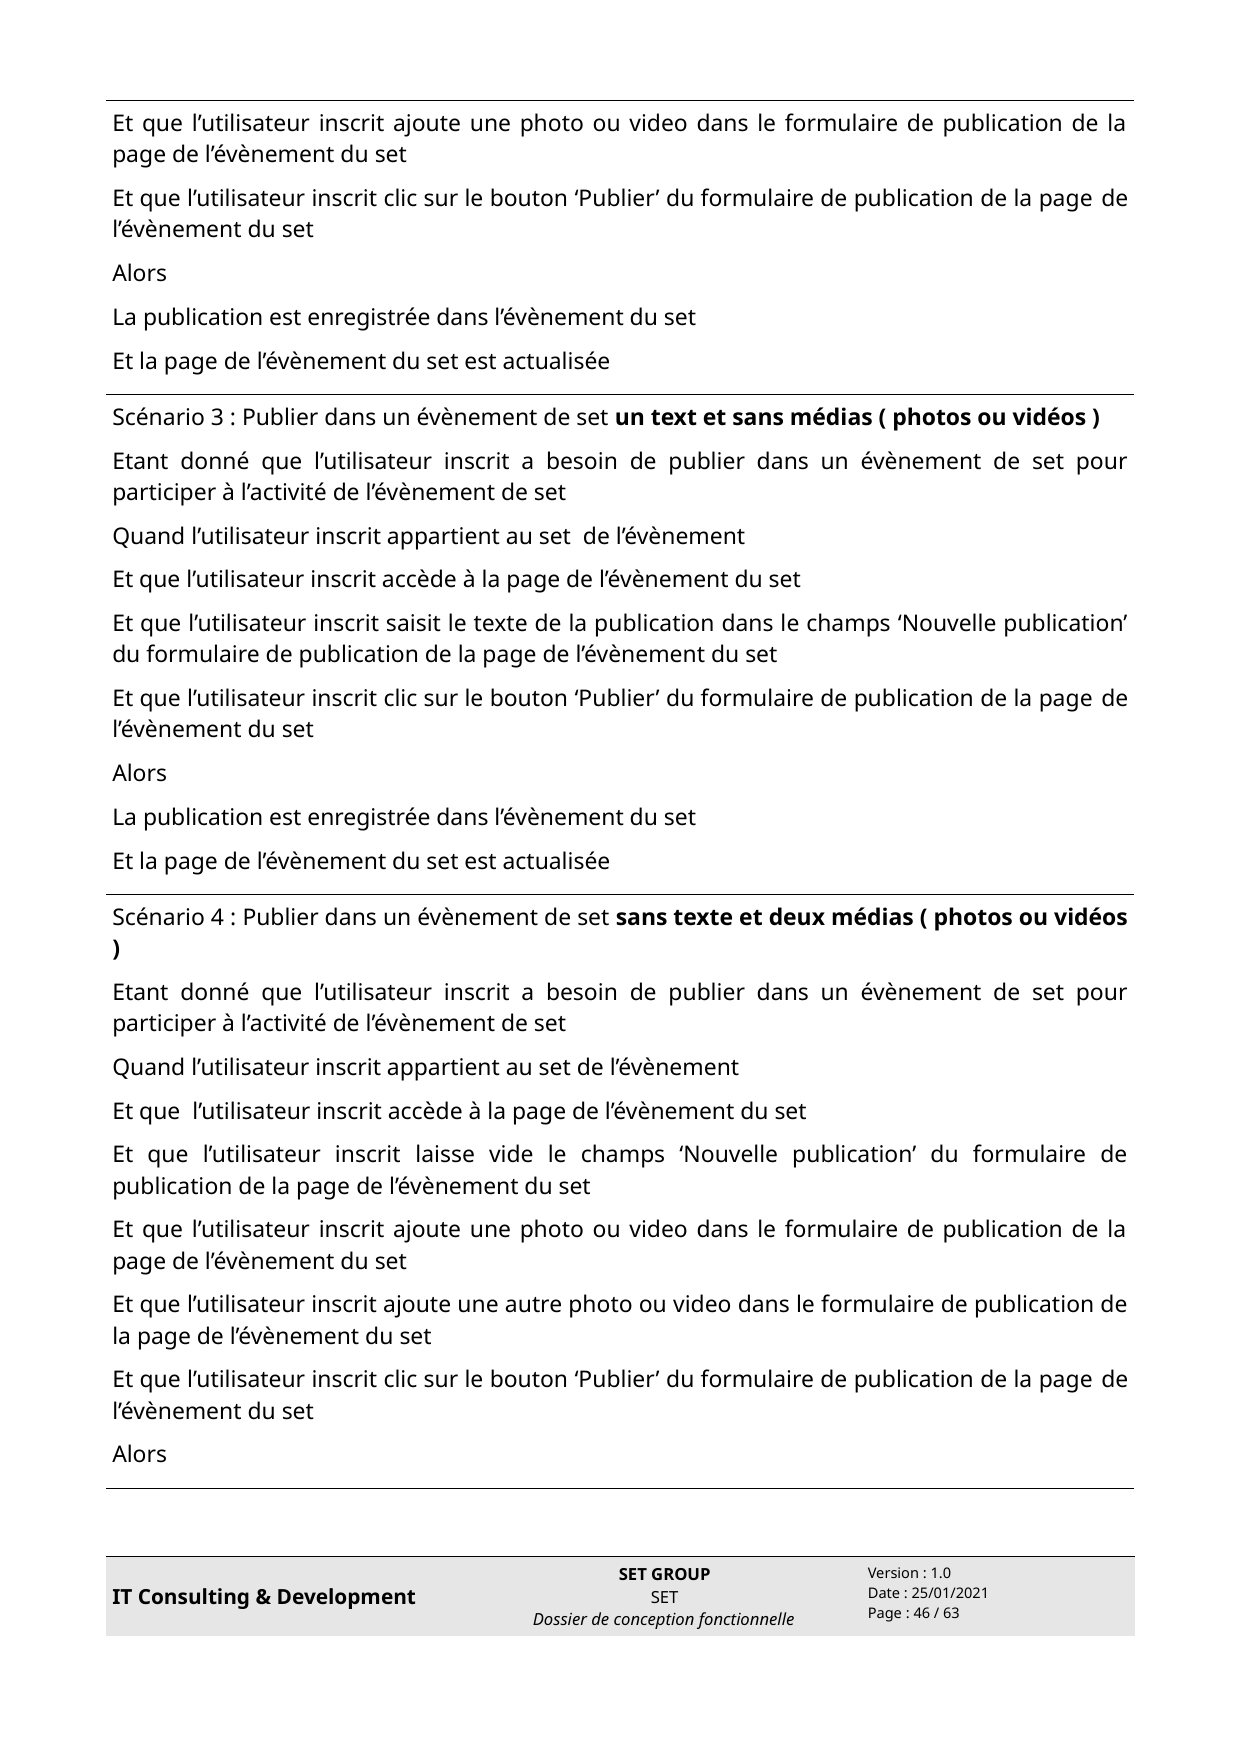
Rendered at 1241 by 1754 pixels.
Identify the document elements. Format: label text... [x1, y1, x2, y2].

table_cell Scénario 3 : Publier dans un évènement de set un text et sans médias ( photos ou vidéos ) Etant donné que l’utilisateur inscrit a besoin de publier dans un évènement de set pour participer à l’activité de l’évènement de set Quand l’utilisateur inscrit appartient au set de l’évènement Et que l’utilisateur inscrit accède à la page de l’évènement du set Et que l’utilisateur inscrit saisit le texte de la publication dans le champs ‘Nouvelle publication’ du formulaire de publication de la page de l’évènement du set Et que l’utilisateur inscrit clic sur le bouton ‘Publier’ du formulaire de publication de la page de l’évènement du set Alors La publication est enregistrée dans l’évènement du set Et la page de l’évènement du set est actualisée [106, 395, 1134, 894]
table_cell Scénario 4 : Publier dans un évènement de set sans texte et deux médias ( photos ou vidéos ) Etant donné que l’utilisateur inscrit a besoin de publier dans un évènement de set pour participer à l’activité de l’évènement de set Quand l’utilisateur inscrit appartient au set de l’évènement Et que l’utilisateur inscrit accède à la page de l’évènement du set Et que l’utilisateur inscrit laisse vide le champs ‘Nouvelle publication’ du formulaire de publication de la page de l’évènement du set Et que l’utilisateur inscrit ajoute une photo ou video dans le formulaire de publication de la page de l’évènement du set Et que l’utilisateur inscrit ajoute une autre photo ou video dans le formulaire de publication de la page de l’évènement du set Et que l’utilisateur inscrit clic sur le bouton ‘Publier’ du formulaire de publication de la page de l’évènement du set Alors [106, 895, 1134, 1488]
table_cell Et que l’utilisateur inscrit ajoute une photo ou video dans le formulaire de publication de la page de l’évènement du set Et que l’utilisateur inscrit clic sur le bouton ‘Publier’ du formulaire de publication de la page de l’évènement du set Alors La publication est enregistrée dans l’évènement du set Et la page de l’évènement du set est actualisée [106, 101, 1134, 394]
